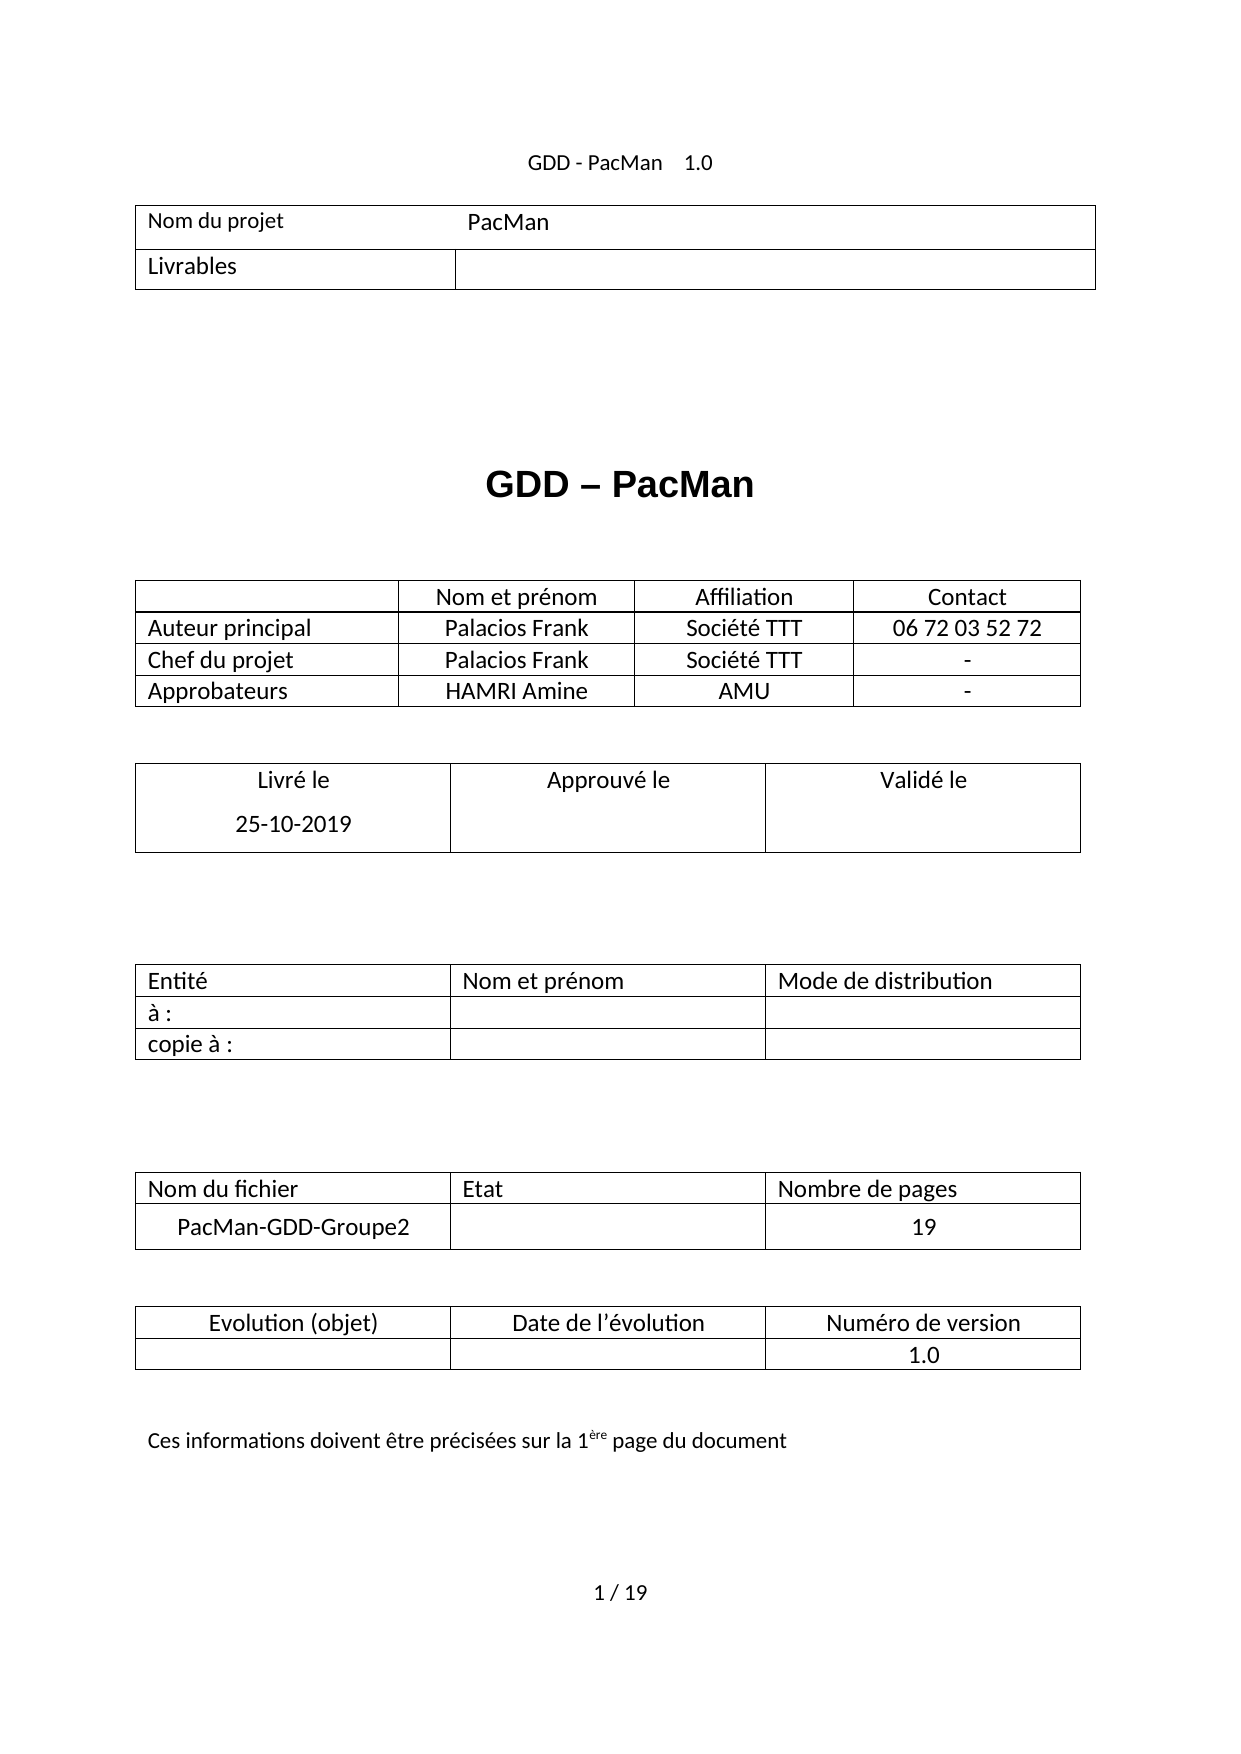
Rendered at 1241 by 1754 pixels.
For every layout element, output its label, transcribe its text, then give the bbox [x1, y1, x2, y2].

subtitle GDD – PacMan [148, 461, 1093, 505]
table_cell Auteur principal [136, 613, 398, 643]
table_cell - [854, 644, 1080, 674]
table_cell Livrables [136, 250, 455, 289]
table_cell Palacios Frank [399, 644, 634, 674]
table_header [136, 581, 398, 611]
table_cell [136, 1339, 450, 1369]
table_cell HAMRI Amine [399, 676, 634, 706]
table_header PacMan [456, 206, 776, 249]
table_cell 06 72 03 52 72 [854, 613, 1080, 643]
table_header Numéro de version [766, 1307, 1080, 1338]
table_header Nom du projet [136, 206, 456, 249]
table_header Nom du fichier [136, 1173, 450, 1203]
text Ces informations doivent être précisées sur la 1ère page du document [148, 1426, 1093, 1454]
table_header Evolution (objet) [136, 1307, 450, 1338]
table_cell PacMan-GDD-Groupe2 [136, 1204, 450, 1249]
table_header Nom et prénom [399, 581, 634, 611]
table_cell 25-10-2019 [136, 795, 450, 852]
table_cell [451, 1029, 765, 1059]
table_cell copie à : [136, 1029, 450, 1059]
table_header Mode de distribution [766, 965, 1080, 996]
table_header Livré le [136, 764, 450, 794]
table_cell - [854, 676, 1080, 706]
table_header Affiliation [635, 581, 853, 611]
table_cell [456, 250, 776, 289]
table_cell 18 [766, 1204, 1080, 1249]
table_cell [766, 1029, 1080, 1059]
table_header Approuvé le [451, 764, 765, 794]
table_cell [451, 1339, 765, 1369]
table_cell 1.0 [766, 1339, 1080, 1369]
table_cell [766, 997, 1080, 1027]
table_header Nom et prénom [451, 965, 765, 996]
table_cell Chef du projet [136, 644, 398, 674]
table_header Validé le [766, 764, 1080, 794]
table_cell à : [136, 997, 450, 1027]
table_header Nombre de pages [766, 1173, 1080, 1203]
table_cell Palacios Frank [399, 613, 634, 643]
table_cell Société TTT [635, 644, 853, 674]
table_header Contact [854, 581, 1080, 611]
table_header [776, 206, 1095, 249]
table_cell [451, 795, 765, 852]
table_cell Approbateurs [136, 676, 398, 706]
table_header Entité [136, 965, 450, 996]
table_header Date de l’évolution [451, 1307, 765, 1338]
table_cell [451, 1204, 765, 1249]
table_cell [766, 795, 1080, 852]
table_cell AMU [635, 676, 853, 706]
table_cell [451, 997, 765, 1027]
table_header Etat [451, 1173, 765, 1203]
table_cell Société TTT [635, 613, 853, 643]
table_cell [776, 250, 1095, 289]
